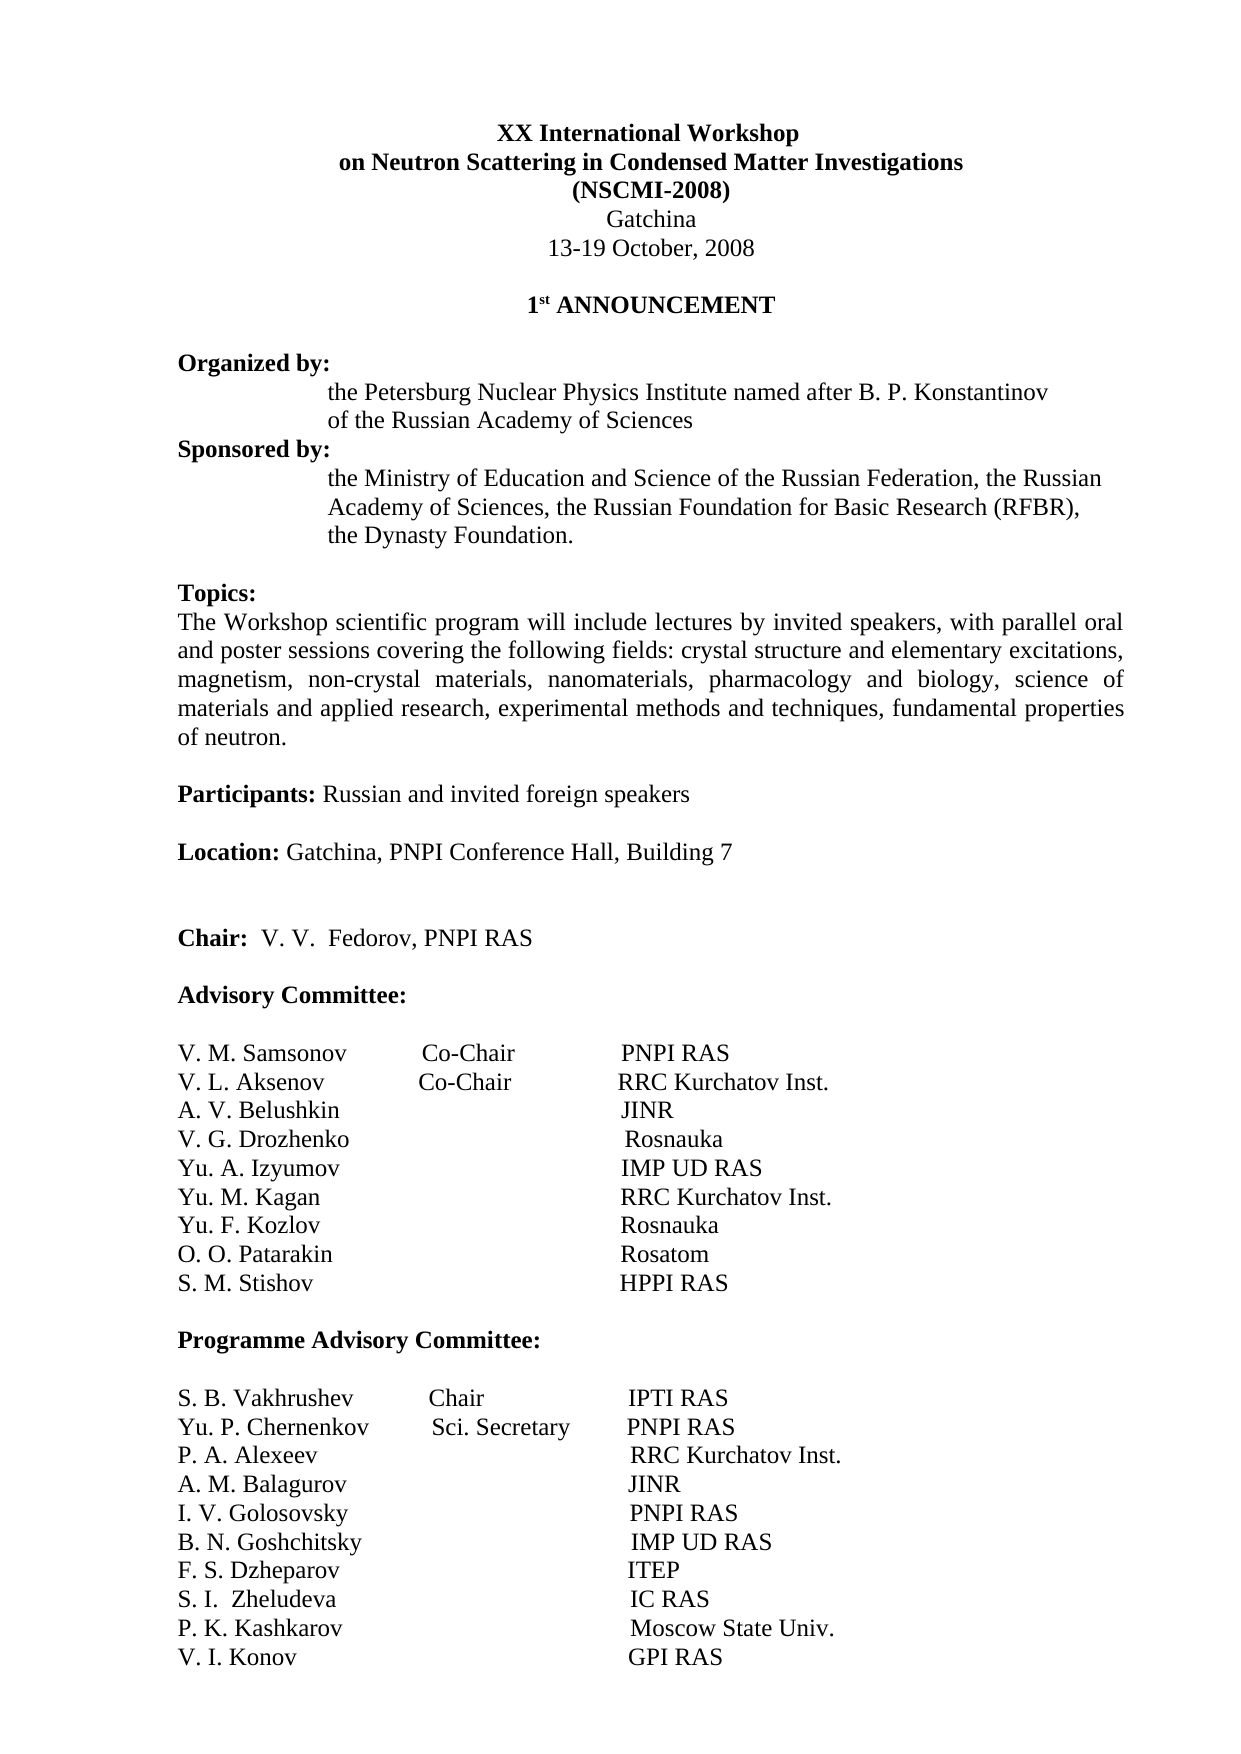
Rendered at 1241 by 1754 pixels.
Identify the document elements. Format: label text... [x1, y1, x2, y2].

text Yu. A. Izyumov IMP UD RAS [177, 1153, 1125, 1182]
text A. V. Belushkin JINR [177, 1096, 1125, 1124]
text Programme Advisory Committee: [177, 1326, 1125, 1354]
text the Dynasty Foundation. [177, 521, 1125, 549]
text XX International Workshop [177, 118, 1125, 147]
text P. K. Kashkarov Moscow State Univ. [177, 1613, 1125, 1642]
text Yu. P. Chernenkov Sci. Secretary PNPI RAS [177, 1412, 1125, 1441]
text O. O. Patarakin Rosatom [177, 1239, 1125, 1268]
text the Petersburg Nuclear Physics Institute named after B. P. Konstantinov [177, 377, 1125, 406]
text Gatchina [177, 204, 1125, 233]
text 13-19 October, 2008 [177, 233, 1125, 262]
text (NSCMI-2008) [177, 176, 1125, 204]
text the Ministry of Education and Science of the Russian Federation, the Russian [177, 463, 1125, 492]
text of the Russian Academy of Sciences [177, 406, 1125, 434]
text S. I. Zheludeva IC RAS [177, 1584, 1125, 1613]
text S. B. Vakhrushev Chair IPTI RAS [177, 1383, 1125, 1412]
text F. S. Dzheparov ITEP [177, 1556, 1125, 1584]
text Academy of Sciences, the Russian Foundation for Basic Research (RFBR), [177, 492, 1125, 521]
text Yu. F. Kozlov Rosnauka [177, 1211, 1125, 1239]
text Participants: Russian and invited foreign speakers [177, 779, 1125, 808]
text Chair: V. V. Fedorov, PNPI RAS [177, 923, 1125, 952]
text Topics: [177, 578, 1125, 607]
text V. M. Samsonov Co-Chair PNPI RAS [177, 1038, 1125, 1067]
text A. M. Balagurov JINR [177, 1469, 1125, 1498]
text V. I. Konov GPI RAS [177, 1642, 1125, 1671]
text S. M. Stishov HPPI RAS [177, 1268, 1125, 1297]
text P. A. Alexeev RRC Kurchatov Inst. [177, 1441, 1125, 1469]
text B. N. Goshchitsky IMP UD RAS [177, 1527, 1125, 1556]
text on Neutron Scattering in Condensed Matter Investigations [177, 147, 1125, 176]
text Advisory Committee: [177, 981, 1125, 1009]
text V. L. Aksenov Co-Chair RRC Kurchatov Inst. [177, 1067, 1125, 1096]
text The Workshop scientific program will include lectures by invited speakers, with parallel oral and poster sessions covering the following fields: crystal structure and elementary excitations, magnetism, non-crystal materials, nanomaterials, pharmacology and biology, science of materials and applied research, experimental methods and techniques, fundamental properties of neutron. [177, 607, 1125, 751]
text Sponsored by: [177, 434, 1125, 463]
text Yu. M. Kagan RRC Kurchatov Inst. [177, 1182, 1125, 1211]
text Location: Gatchina, PNPI Conference Hall, Building 7 [177, 837, 1125, 866]
text 1st ANNOUNCEMENT [177, 291, 1125, 319]
text I. V. Golosovsky PNPI RAS [177, 1498, 1125, 1527]
text Organized by: [177, 348, 1125, 377]
text V. G. Drozhenko Rosnauka [177, 1124, 1125, 1153]
